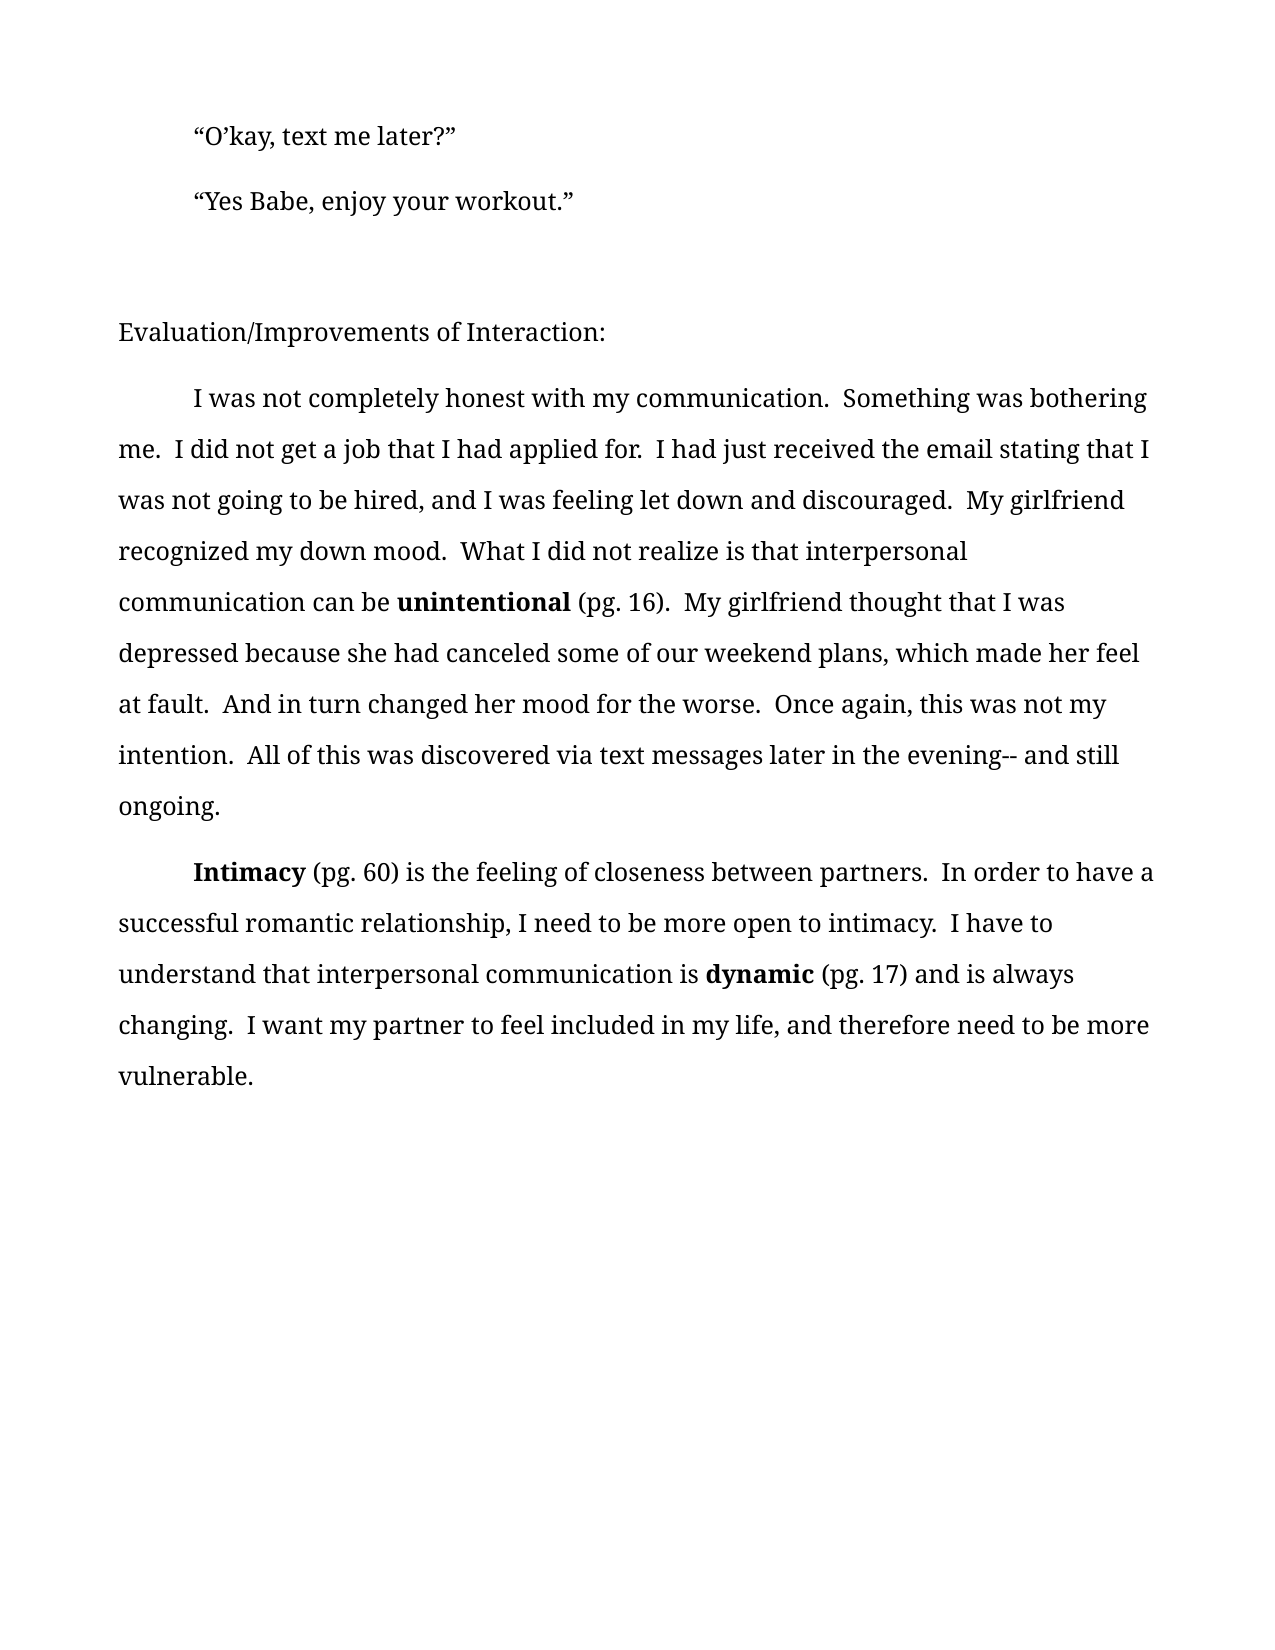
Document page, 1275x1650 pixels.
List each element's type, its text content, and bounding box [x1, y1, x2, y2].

text I was not completely honest with my communication. Something was bothering me. I did not get a job that I had applied for. I had just received the email stating that I was not going to be hired, and I was feeling let down and discouraged. My girlfriend recognized my down mood. What I did not realize is that interpersonal communication can be unintentional (pg. 16). My girlfriend thought that I was depressed because she had canceled some of our weekend plans, which made her feel at fault. And in turn changed her mood for the worse. Once again, this was not my intention. All of this was discovered via text messages later in the evening-- and still ongoing. [118, 381, 1157, 823]
text Evaluation/Improvements of Interaction: [118, 315, 1157, 349]
text “O’kay, text me later?” [118, 118, 1157, 152]
text “Yes Babe, enjoy your workout.” [118, 184, 1157, 218]
text Intimacy (pg. 60) is the feeling of closeness between partners. In order to have a successful romantic relationship, I need to be more open to intimacy. I have to understand that interpersonal communication is dynamic (pg. 17) and is always changing. I want my partner to feel included in my life, and therefore need to be more vulnerable. [118, 854, 1157, 1093]
